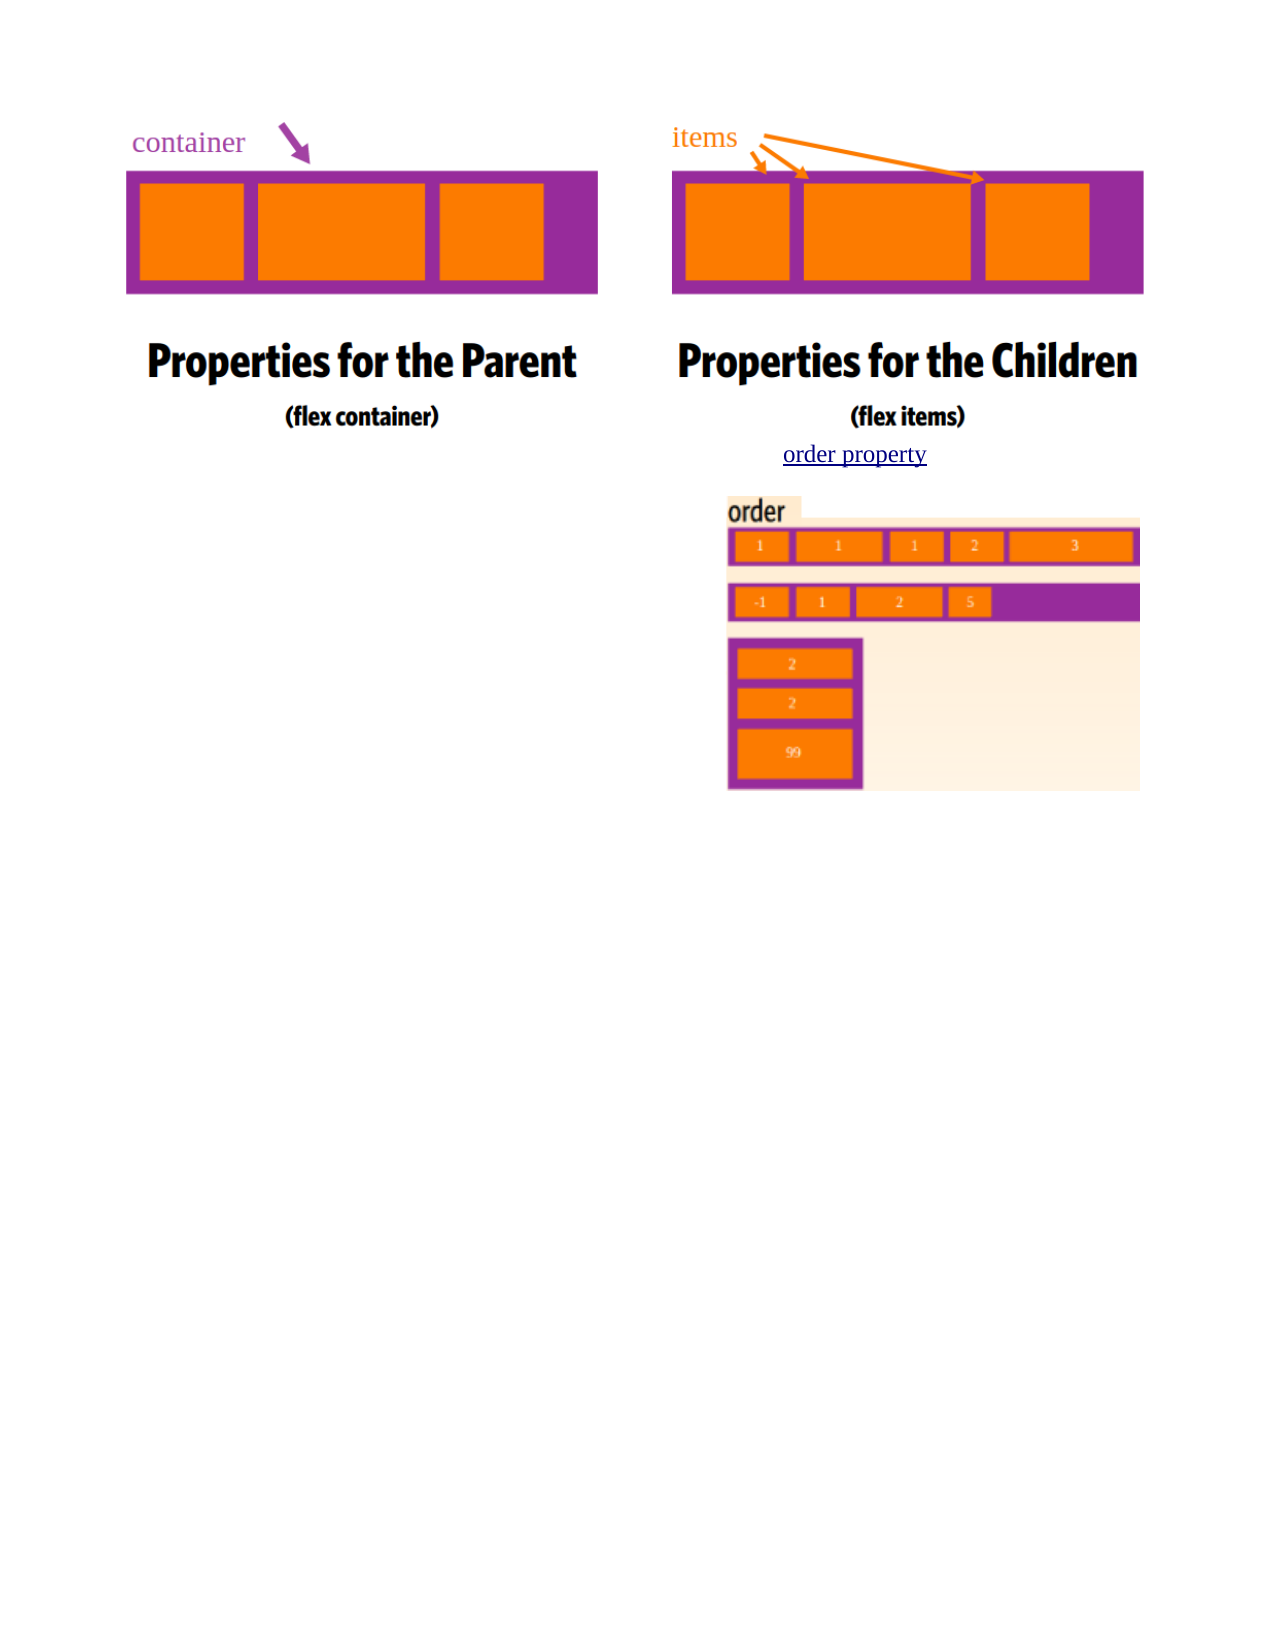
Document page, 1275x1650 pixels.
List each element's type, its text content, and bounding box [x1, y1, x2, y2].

picture [118, 118, 1157, 440]
picture [725, 496, 1140, 791]
text order property [118, 440, 1157, 468]
